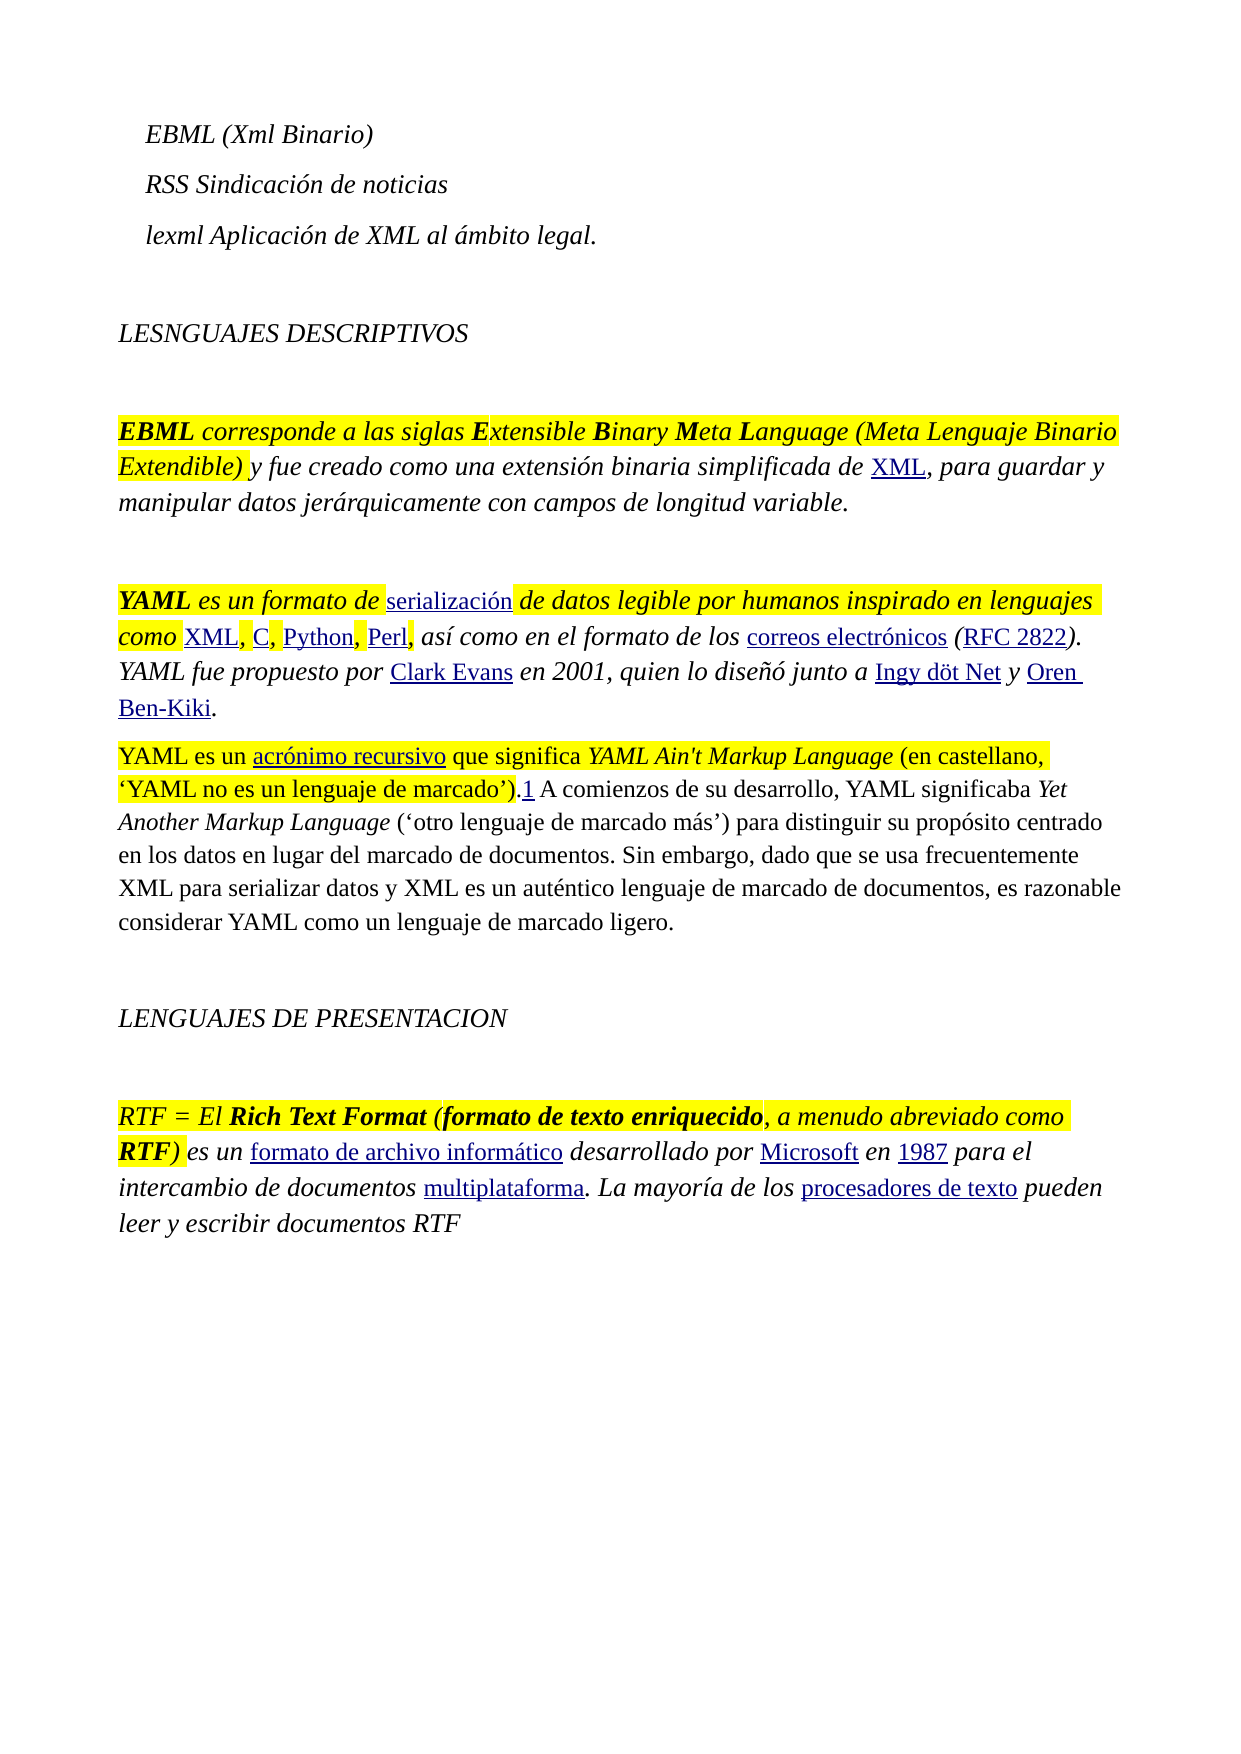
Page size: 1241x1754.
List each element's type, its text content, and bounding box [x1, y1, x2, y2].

text YAML es un formato de serialización de datos legible por humanos inspirado en lenguajes como XML, C, Python, Perl, así como en el formato de los correos electrónicos (RFC 2822). YAML fue propuesto por Clark Evans en 2001, quien lo diseñó junto a Ingy döt Net y Oren Ben-Kiki. [118, 584, 1122, 722]
text lexml Aplicación de XML al ámbito legal. [118, 219, 1122, 250]
text YAML es un acrónimo recursivo que significa YAML Ain't Markup Language (en castellano, ‘YAML no es un lenguaje de marcado’).1​ A comienzos de su desarrollo, YAML significaba Yet Another Markup Language (‘otro lenguaje de marcado más’) para distinguir su propósito centrado en los datos en lugar del marcado de documentos. Sin embargo, dado que se usa frecuentemente XML para serializar datos y XML es un auténtico lenguaje de marcado de documentos, es razonable considerar YAML como un lenguaje de marcado ligero. [118, 741, 1122, 935]
text EBML (Xml Binario) [118, 118, 1122, 149]
text RTF = El Rich Text Format (formato de texto enriquecido, a menudo abreviado como RTF) es un formato de archivo informático desarrollado por Microsoft en 1987 para el intercambio de documentos multiplataforma. La mayoría de los procesadores de texto pueden leer y escribir documentos RTF [118, 1100, 1122, 1238]
text EBML corresponde a las siglas Extensible Binary Meta Language (Meta Lenguaje Binario Extendible) y fue creado como una extensión binaria simplificada de XML, para guardar y manipular datos jerárquicamente con campos de longitud variable. [118, 414, 1122, 517]
text LENGUAJES DE PRESENTACION [118, 1002, 1122, 1033]
text RSS Sindicación de noticias [118, 168, 1122, 199]
text LESNGUAJES DESCRIPTIVOS [118, 317, 1122, 348]
